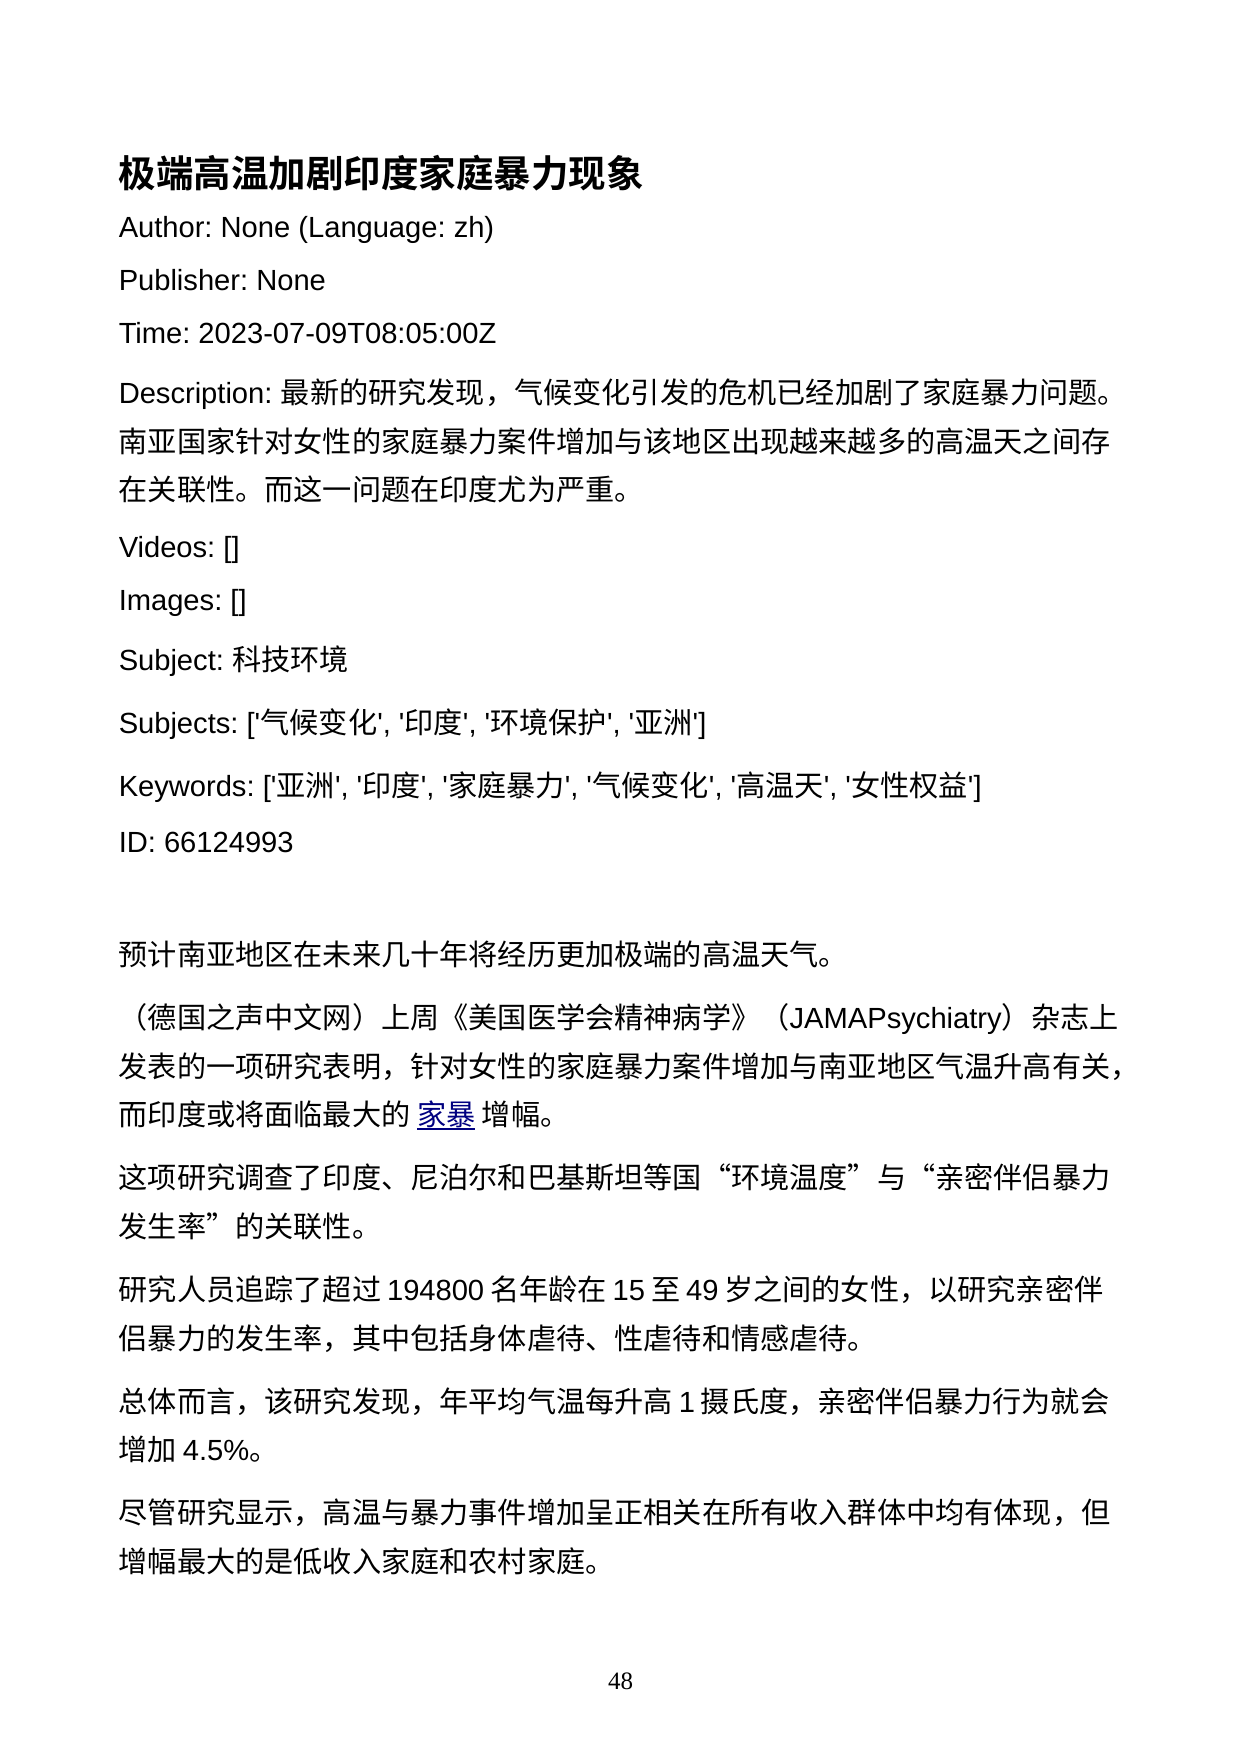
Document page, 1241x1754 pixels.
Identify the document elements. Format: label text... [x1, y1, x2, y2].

text Keywords: ['亚洲', '印度', '家庭暴力', '气候变化', '高温天', '女性权益'] [118, 762, 1122, 805]
text 尽管研究显示，高温与暴力事件增加呈正相关在所有收入群体中均有体现，但增幅最大的是低收入家庭和农村家庭。 [118, 1490, 1122, 1581]
text 预计南亚地区在未来几十年将经历更加极端的高温天气。 [118, 932, 1122, 974]
text Time: 2023-07-09T08:05:00Z [118, 317, 1122, 350]
text Images: [] [118, 583, 1122, 617]
text 这项研究调查了印度、尼泊尔和巴基斯坦等国“环境温度”与“亲密伴侣暴力发生率”的关联性。 [118, 1155, 1122, 1246]
text Subjects: ['气候变化', '印度', '环境保护', '亚洲'] [118, 699, 1122, 742]
text 研究人员追踪了超过194800名年龄在15至49岁之间的女性，以研究亲密伴侣暴力的发生率，其中包括身体虐待、性虐待和情感虐待。 [118, 1267, 1122, 1358]
text Description: 最新的研究发现，气候变化引发的危机已经加剧了家庭暴力问题。南亚国家针对女性的家庭暴力案件增加与该地区出现越来越多的高温天之间存在关联性。而这一问题在印度尤为严重。 [118, 370, 1122, 509]
text Subject: 科技环境 [118, 636, 1122, 678]
text Publisher: None [118, 263, 1122, 297]
text Author: None (Language: zh) [118, 210, 1122, 244]
text ID: 66124993 [118, 826, 1122, 859]
text Videos: [] [118, 530, 1122, 563]
text （德国之声中文网）上周《美国医学会精神病学》（JAMAPsychiatry）杂志上发表的一项研究表明，针对女性的家庭暴力案件增加与南亚地区气温升高有关，而印度或将面临最大的 家暴 增幅。 [118, 995, 1122, 1134]
text 总体而言，该研究发现，年平均气温每升高1摄氏度，亲密伴侣暴力行为就会增加4.5%。 [118, 1378, 1122, 1469]
subtitle 极端高温加剧印度家庭暴力现象 [118, 143, 1122, 198]
